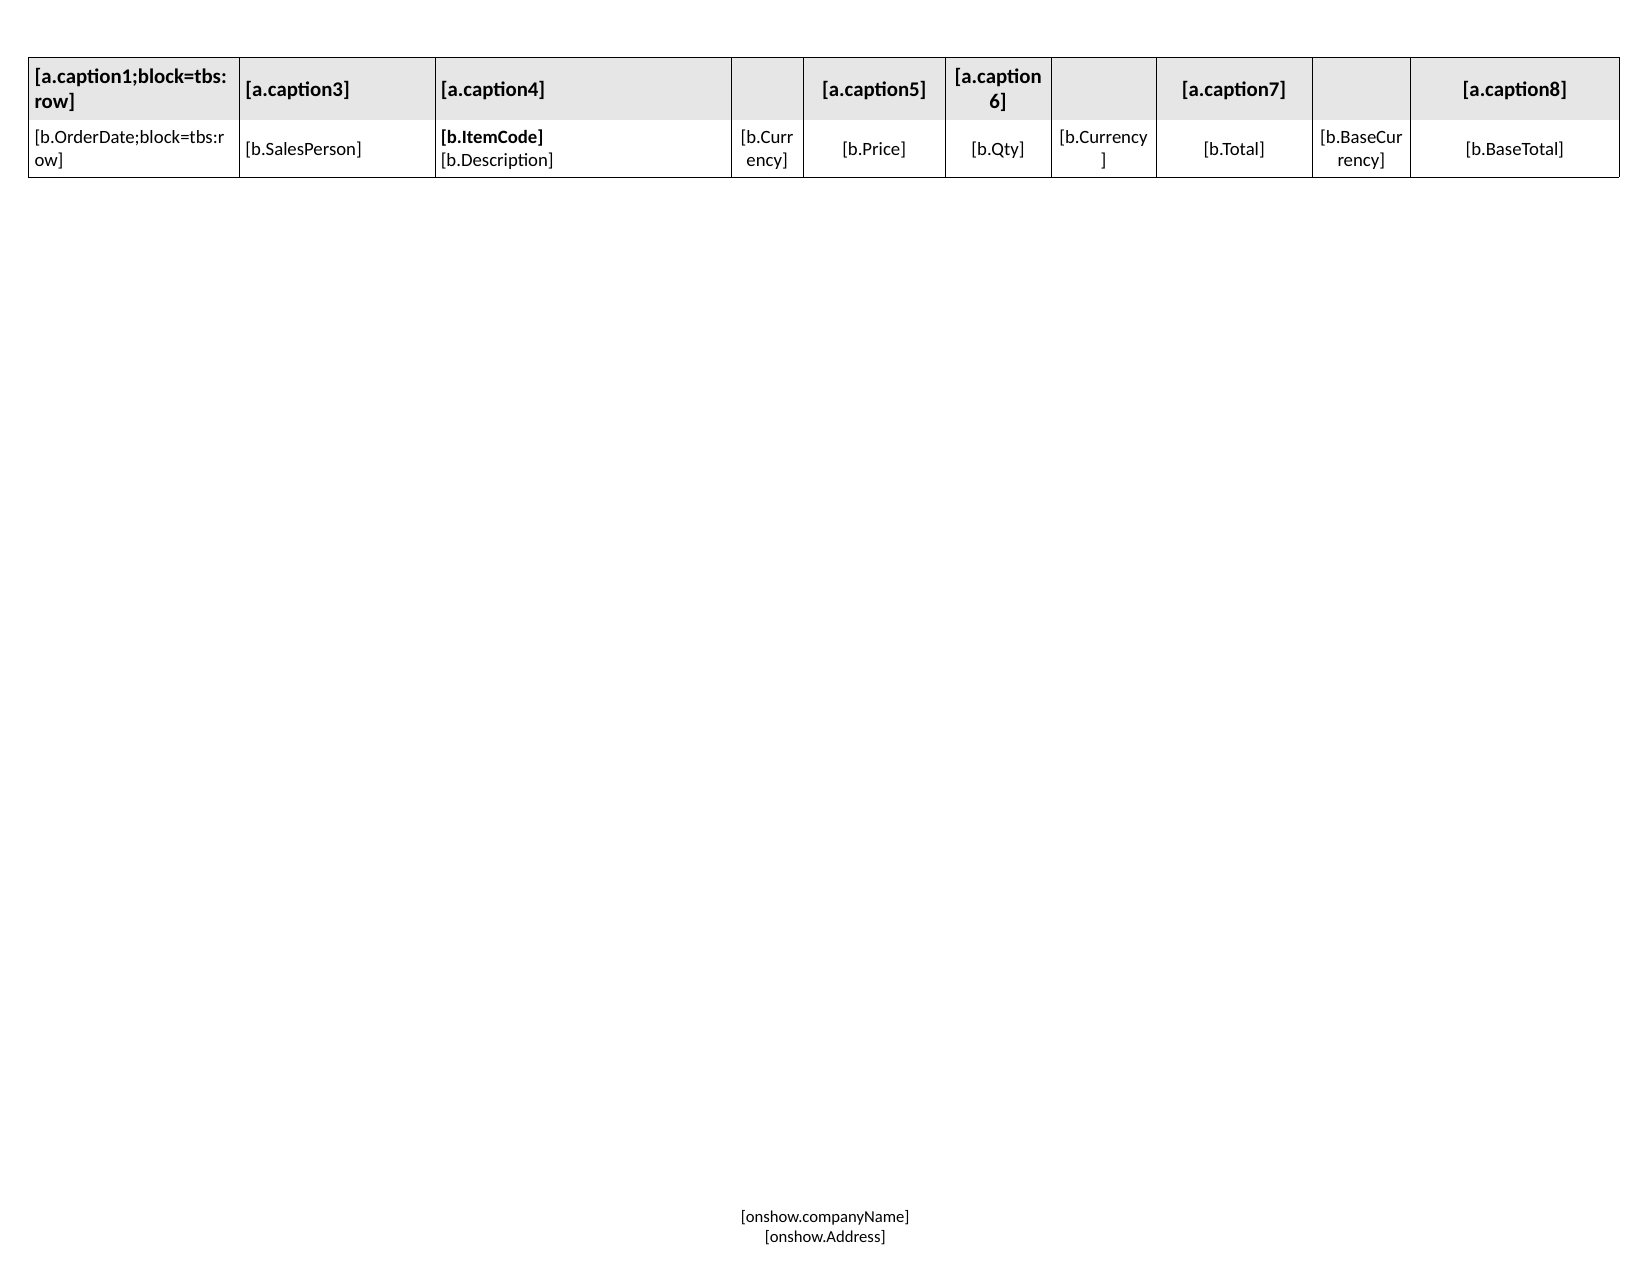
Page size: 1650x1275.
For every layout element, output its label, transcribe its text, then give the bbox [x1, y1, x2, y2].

table_cell [b.BaseCurrency] [1313, 120, 1410, 177]
table_cell [b.ItemCode] [b.Description] [436, 120, 731, 177]
table_header [a.caption3] [240, 58, 435, 120]
table_cell [b.BaseTotal] [1411, 120, 1619, 177]
table_cell [b.Currency] [732, 120, 803, 177]
table_header [732, 58, 803, 120]
table_header [a.caption8] [1411, 58, 1619, 120]
table_header [a.caption7] [1157, 58, 1312, 120]
table_header [1052, 58, 1156, 120]
table_cell [b.Price] [804, 120, 945, 177]
table_header [a.caption6] [946, 58, 1051, 120]
table_header [a.caption4] [436, 58, 731, 120]
table_cell [b.Total] [1157, 120, 1312, 177]
table_cell [b.Currency] [1052, 120, 1156, 177]
table_cell [b.OrderDate;block=tbs:row] [29, 120, 239, 177]
table_header [a.caption1;block=tbs:row] [29, 58, 239, 120]
table_cell [b.Qty] [946, 120, 1051, 177]
table_header [a.caption5] [804, 58, 945, 120]
table_cell [b.SalesPerson] [240, 120, 435, 177]
table_header [1313, 58, 1410, 120]
